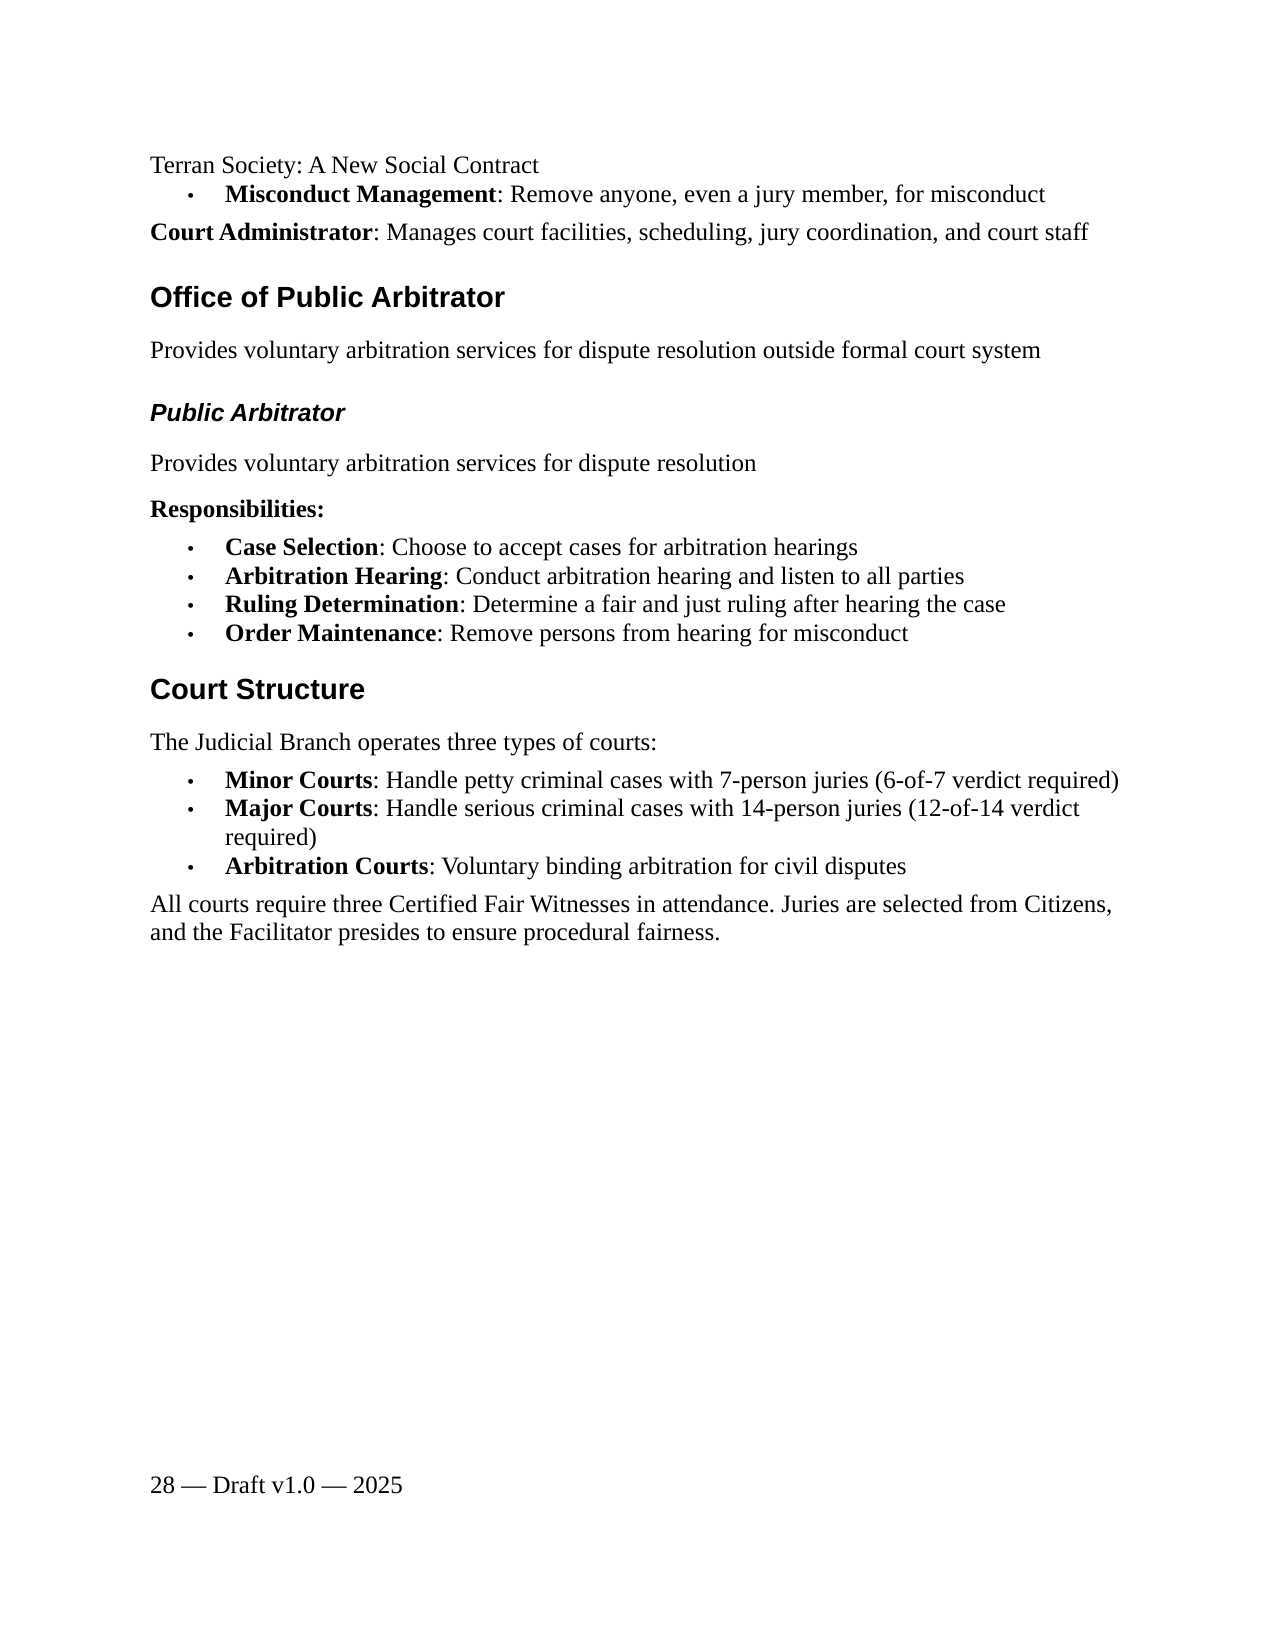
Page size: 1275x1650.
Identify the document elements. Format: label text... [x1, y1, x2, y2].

text Provides voluntary arbitration services for dispute resolution outside formal court system [150, 335, 1125, 364]
list Misconduct Management: Remove anyone, even a jury member, for misconduct [187, 179, 1125, 208]
list Ruling Determination: Determine a fair and just ruling after hearing the case [187, 589, 1125, 618]
list Minor Courts: Handle petty criminal cases with 7-person juries (6-of-7 verdict required) [187, 765, 1125, 793]
list Arbitration Hearing: Conduct arbitration hearing and listen to all parties [187, 561, 1125, 589]
subtitle Court Structure [150, 672, 1125, 706]
text The Judicial Branch operates three types of courts: [150, 727, 1125, 756]
text All courts require three Certified Fair Witnesses in attendance. Juries are selected from Citizens, and the Facilitator presides to ensure procedural fairness. [150, 889, 1125, 946]
text Court Administrator: Manages court facilities, scheduling, jury coordination, and court staff [150, 217, 1125, 246]
list Order Maintenance: Remove persons from hearing for misconduct [187, 618, 1125, 647]
subtitle Public Arbitrator [150, 398, 1125, 426]
list Arbitration Courts: Voluntary binding arbitration for civil disputes [187, 851, 1125, 880]
text Provides voluntary arbitration services for dispute resolution [150, 448, 1125, 476]
list Case Selection: Choose to accept cases for arbitration hearings [187, 532, 1125, 561]
subtitle Office of Public Arbitrator [150, 280, 1125, 313]
text Responsibilities: [150, 494, 1125, 523]
list Major Courts: Handle serious criminal cases with 14-person juries (12-of-14 verdict required) [187, 793, 1125, 851]
